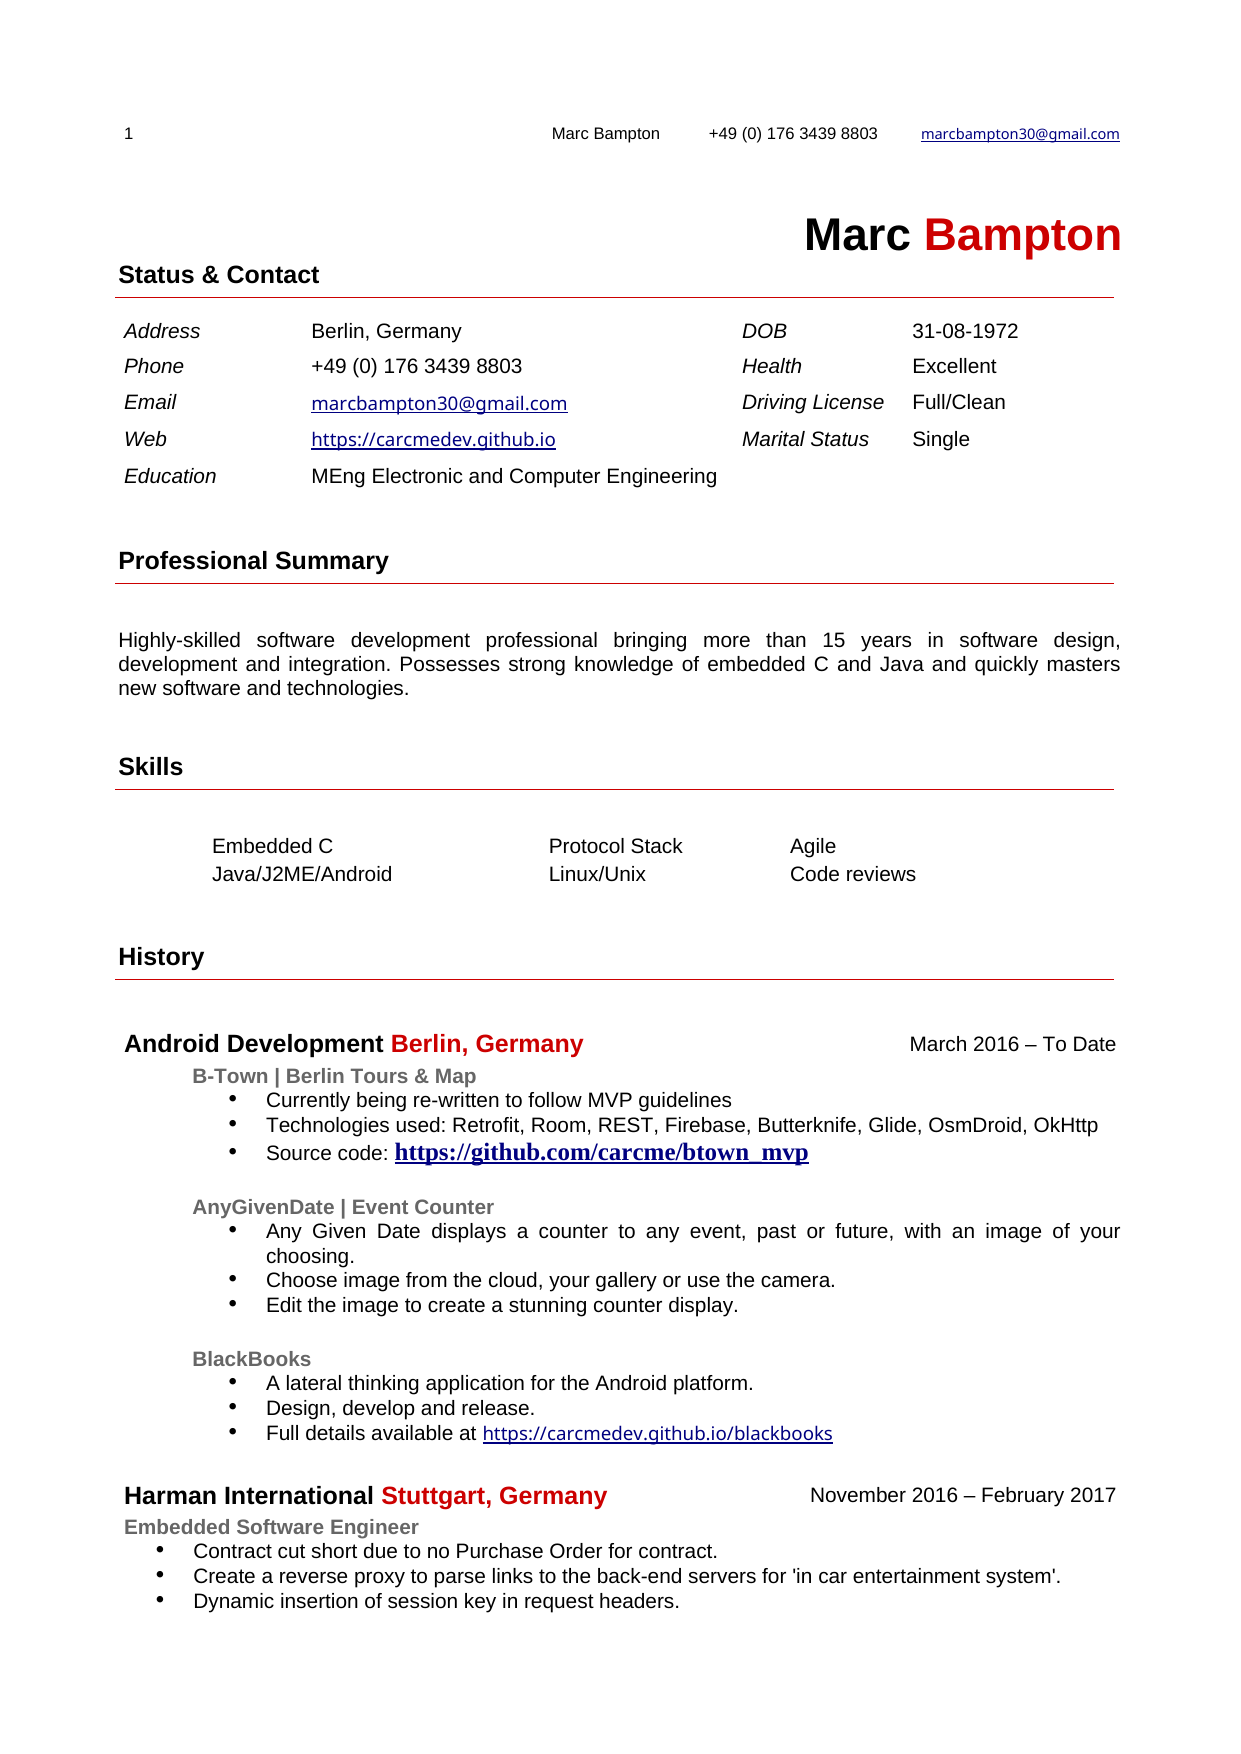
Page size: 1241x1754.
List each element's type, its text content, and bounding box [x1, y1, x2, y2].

table_cell MEng Electronic and Computer Engineering [306, 458, 736, 493]
text Highly-skilled software development professional bringing more than 15 years in software design, development and integration. Possesses strong knowledge of embedded C and Java and quickly masters new software and technologies. [118, 628, 1122, 699]
text Skills [118, 752, 1122, 781]
list Create a reverse proxy to parse links to the back-end servers for 'in car entertainment system'. [156, 1564, 1122, 1589]
table_header Harman International Stuttgart, Germany [118, 1475, 793, 1515]
table_header Protocol Stack [549, 834, 790, 858]
table_cell Driving License [736, 384, 906, 421]
table_header November 2016 – February 2017 [793, 1475, 1122, 1515]
text Status & Contact [118, 260, 1122, 289]
text Professional Summary [118, 546, 1122, 575]
list Technologies used: Retrofit, Room, REST, Firebase, Butterknife, Glide, OsmDroid, OkHttp [228, 1112, 1122, 1137]
list Full details available at https://carcmedev.github.io/blackbooks [228, 1421, 1122, 1446]
list Choose image from the cloud, your gallery or use the camera. [228, 1268, 1122, 1293]
table_cell Health [736, 349, 906, 384]
list Edit the image to create a stunning counter display. [228, 1293, 1122, 1318]
table_cell Email [118, 384, 306, 421]
text BlackBooks [192, 1347, 1122, 1371]
table_cell Web [118, 421, 306, 458]
text Embedded Software Engineer [118, 1515, 1122, 1539]
table_header Agile [790, 834, 1122, 858]
list Currently being re-written to follow MVP guidelines [228, 1087, 1122, 1112]
table_header Address [118, 313, 306, 349]
table_header Embedded C [212, 834, 548, 858]
table_cell marcbampton30@gmail.com [306, 384, 736, 421]
table_cell [736, 458, 906, 493]
table_header 31-08-1972 [906, 313, 1122, 349]
table_cell Full/Clean [906, 384, 1122, 421]
table_cell [906, 458, 1122, 493]
table_cell Linux/Unix [549, 858, 790, 889]
list Design, develop and release. [228, 1396, 1122, 1421]
list Any Given Date displays a counter to any event, past or future, with an image of your choosing. [228, 1219, 1122, 1268]
text Marc Bampton [118, 208, 1122, 260]
table_header March 2016 – To Date [813, 1023, 1122, 1063]
table_cell Phone [118, 349, 306, 384]
table_cell +49 (0) 176 3439 8803 [306, 349, 736, 384]
table_cell Single [906, 421, 1122, 458]
text B-Town | Berlin Tours & Map [192, 1063, 1122, 1087]
table_header Berlin, Germany [306, 313, 736, 349]
table_cell Java/J2ME/Android [212, 858, 548, 889]
table_cell Excellent [906, 349, 1122, 384]
list A lateral thinking application for the Android platform. [228, 1371, 1122, 1396]
text AnyGivenDate | Event Counter [192, 1195, 1122, 1219]
text History [118, 942, 1122, 971]
list Dynamic insertion of session key in request headers. [156, 1589, 1122, 1614]
list Source code: https://github.com/carcme/btown_mvp [228, 1137, 1122, 1166]
list Contract cut short due to no Purchase Order for contract. [156, 1539, 1122, 1564]
table_cell Marital Status [736, 421, 906, 458]
table_cell Code reviews [790, 858, 1122, 889]
table_cell Education [118, 458, 306, 493]
table_header Android Development Berlin, Germany [118, 1023, 812, 1063]
table_cell https://carcmedev.github.io [306, 421, 736, 458]
table_header DOB [736, 313, 906, 349]
